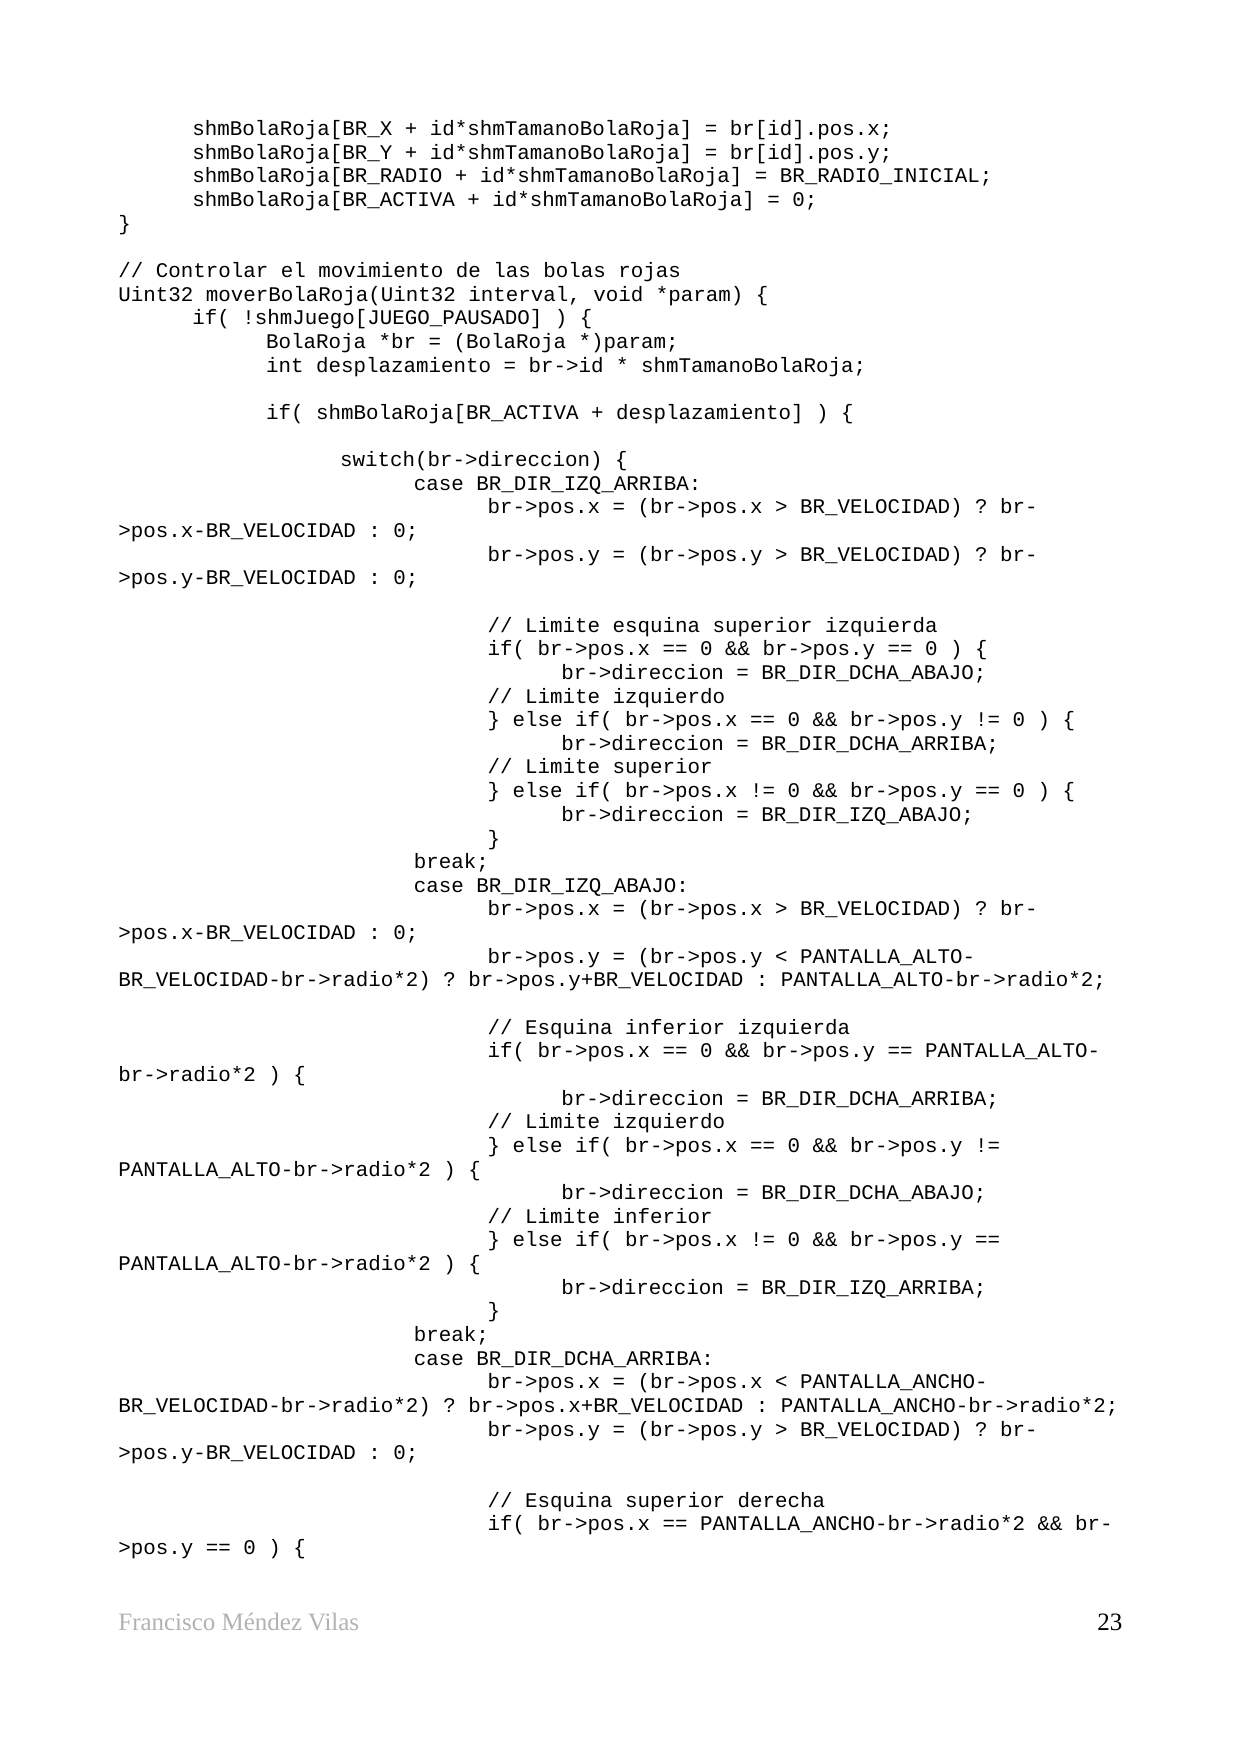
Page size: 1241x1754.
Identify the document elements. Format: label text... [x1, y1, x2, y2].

text Uint32 moverBolaRoja(Uint32 interval, void *param) { [118, 284, 1122, 307]
text shmBolaRoja[BR_RADIO + id*shmTamanoBolaRoja] = BR_RADIO_INICIAL; [118, 165, 1122, 189]
text br->pos.y = (br->pos.y > BR_VELOCIDAD) ? br->pos.y-BR_VELOCIDAD : 0; [118, 544, 1122, 591]
text shmBolaRoja[BR_ACTIVA + id*shmTamanoBolaRoja] = 0; [118, 189, 1122, 213]
text // Limite esquina superior izquierda [118, 615, 1122, 638]
text case BR_DIR_IZQ_ARRIBA: [118, 473, 1122, 496]
text // Esquina superior derecha [118, 1489, 1122, 1513]
text break; [118, 1324, 1122, 1348]
text br->pos.y = (br->pos.y < PANTALLA_ALTO-BR_VELOCIDAD-br->radio*2) ? br->pos.y+BR_VELOCIDAD : PANTALLA_ALTO-br->radio*2; [118, 946, 1122, 993]
text if( br->pos.x == 0 && br->pos.y == 0 ) { [118, 638, 1122, 662]
text if( br->pos.x == PANTALLA_ANCHO-br->radio*2 && br->pos.y == 0 ) { [118, 1513, 1122, 1561]
text shmBolaRoja[BR_Y + id*shmTamanoBolaRoja] = br[id].pos.y; [118, 142, 1122, 165]
text } [118, 213, 1122, 236]
text // Controlar el movimiento de las bolas rojas [118, 260, 1122, 284]
text // Limite superior [118, 757, 1122, 780]
text br->pos.x = (br->pos.x < PANTALLA_ANCHO-BR_VELOCIDAD-br->radio*2) ? br->pos.x+BR_VELOCIDAD : PANTALLA_ANCHO-br->radio*2; [118, 1371, 1122, 1419]
text br->pos.y = (br->pos.y > BR_VELOCIDAD) ? br->pos.y-BR_VELOCIDAD : 0; [118, 1419, 1122, 1466]
text br->direccion = BR_DIR_IZQ_ABAJO; [118, 804, 1122, 827]
text // Esquina inferior izquierda [118, 1017, 1122, 1040]
text // Limite inferior [118, 1206, 1122, 1229]
text if( br->pos.x == 0 && br->pos.y == PANTALLA_ALTO-br->radio*2 ) { [118, 1040, 1122, 1088]
text } else if( br->pos.x != 0 && br->pos.y == 0 ) { [118, 780, 1122, 804]
text } else if( br->pos.x == 0 && br->pos.y != PANTALLA_ALTO-br->radio*2 ) { [118, 1135, 1122, 1182]
text case BR_DIR_DCHA_ARRIBA: [118, 1348, 1122, 1371]
text BolaRoja *br = (BolaRoja *)param; [118, 331, 1122, 354]
text br->pos.x = (br->pos.x > BR_VELOCIDAD) ? br->pos.x-BR_VELOCIDAD : 0; [118, 898, 1122, 946]
text break; [118, 851, 1122, 875]
text } else if( br->pos.x != 0 && br->pos.y == PANTALLA_ALTO-br->radio*2 ) { [118, 1229, 1122, 1277]
text br->direccion = BR_DIR_DCHA_ARRIBA; [118, 1088, 1122, 1111]
text br->pos.x = (br->pos.x > BR_VELOCIDAD) ? br->pos.x-BR_VELOCIDAD : 0; [118, 496, 1122, 544]
text // Limite izquierdo [118, 1111, 1122, 1135]
text br->direccion = BR_DIR_DCHA_ABAJO; [118, 662, 1122, 686]
text br->direccion = BR_DIR_DCHA_ARRIBA; [118, 733, 1122, 757]
text case BR_DIR_IZQ_ABAJO: [118, 875, 1122, 898]
text } [118, 1300, 1122, 1324]
text br->direccion = BR_DIR_IZQ_ARRIBA; [118, 1277, 1122, 1300]
text } [118, 827, 1122, 851]
text switch(br->direccion) { [118, 449, 1122, 473]
text shmBolaRoja[BR_X + id*shmTamanoBolaRoja] = br[id].pos.x; [118, 118, 1122, 142]
text if( shmBolaRoja[BR_ACTIVA + desplazamiento] ) { [118, 402, 1122, 426]
text if( !shmJuego[JUEGO_PAUSADO] ) { [118, 307, 1122, 331]
text // Limite izquierdo [118, 686, 1122, 709]
text br->direccion = BR_DIR_DCHA_ABAJO; [118, 1182, 1122, 1206]
text int desplazamiento = br->id * shmTamanoBolaRoja; [118, 354, 1122, 378]
text } else if( br->pos.x == 0 && br->pos.y != 0 ) { [118, 709, 1122, 733]
